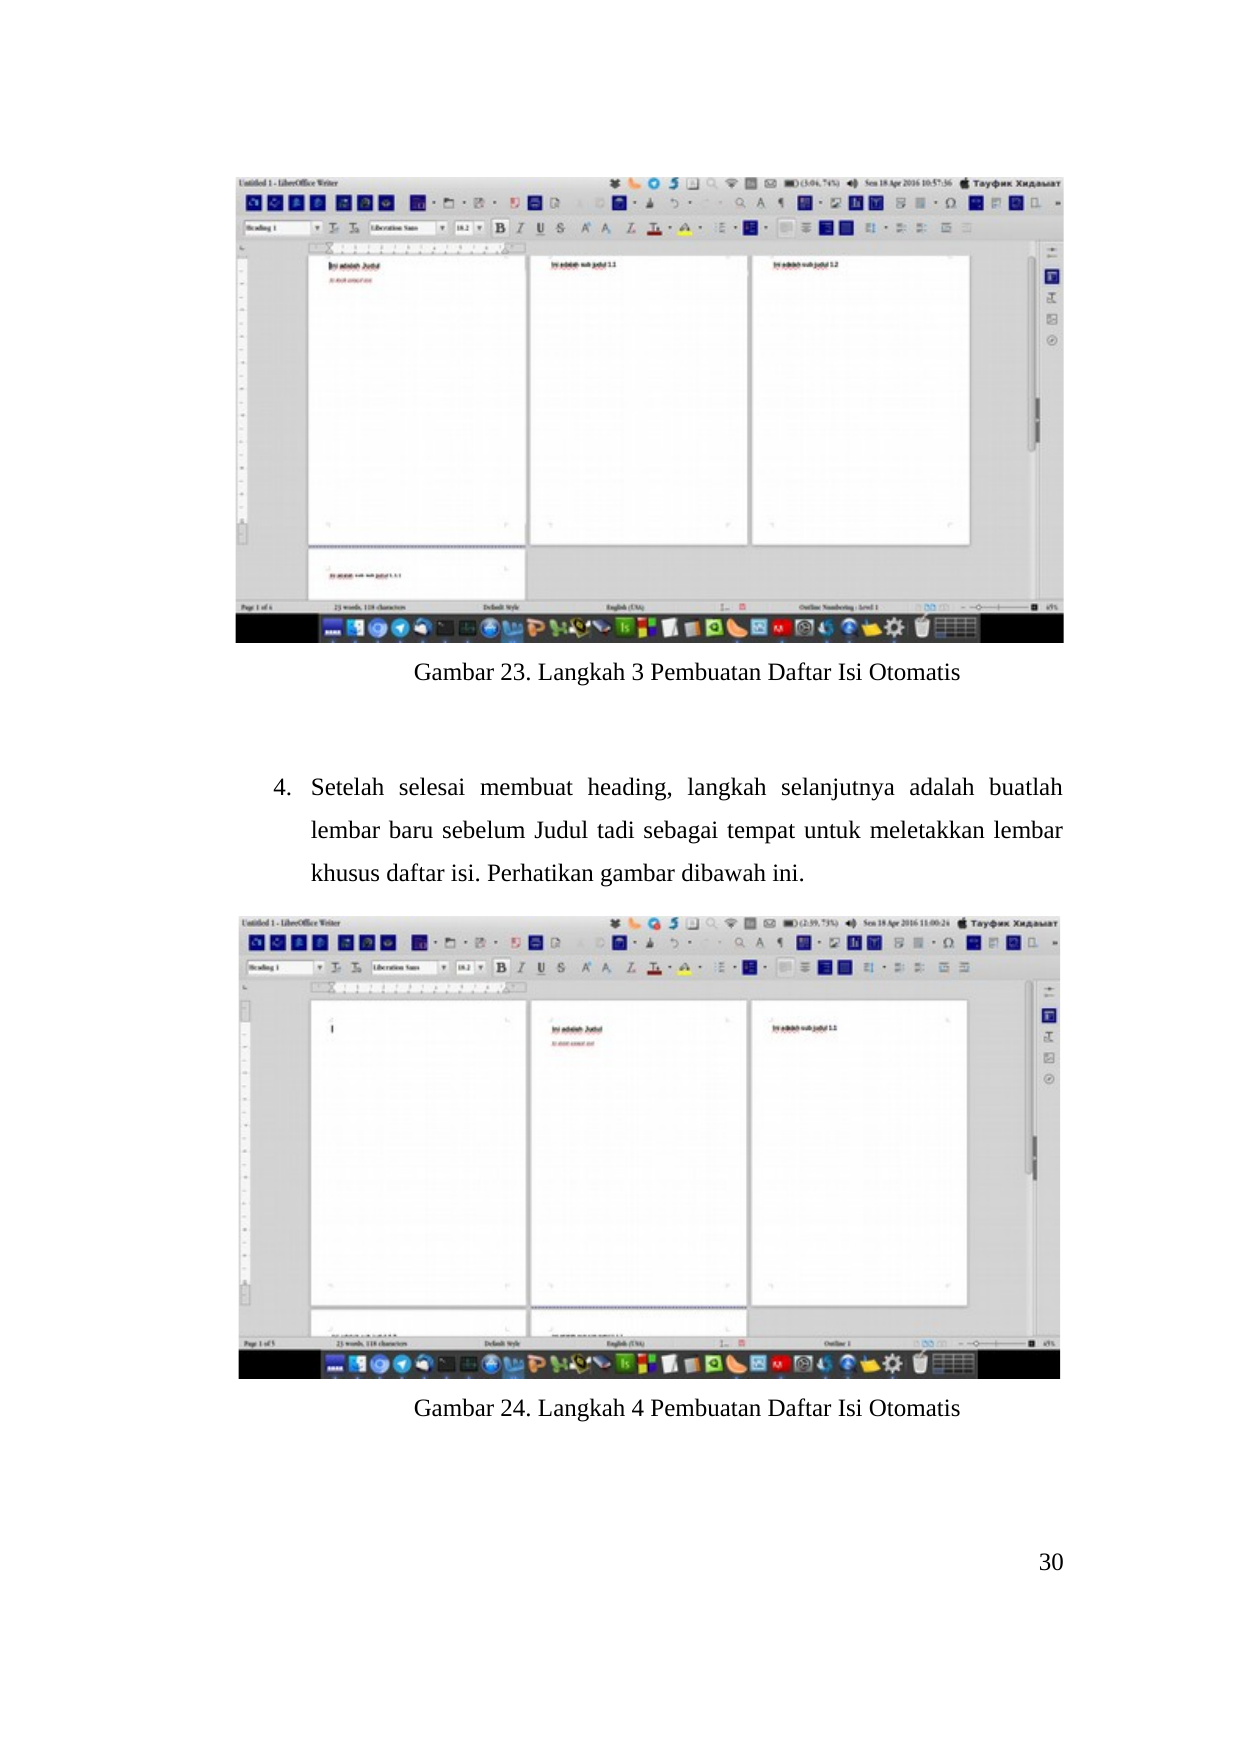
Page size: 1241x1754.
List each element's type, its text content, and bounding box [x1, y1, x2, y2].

picture [235, 177, 1064, 643]
list Gambar 23. Langkah 3 Pembuatan Daftar Isi Otomatis [273, 643, 1063, 686]
picture [238, 916, 1061, 1379]
list Gambar 24. Langkah 4 Pembuatan Daftar Isi Otomatis [273, 916, 1063, 1421]
list Setelah selesai membuat heading, langkah selanjutnya adalah buatlah lembar baru sebelum Judul tadi sebagai tempat untuk meletakkan lembar khusus daftar isi. Perhatikan gambar dibawah ini. [273, 772, 1063, 887]
